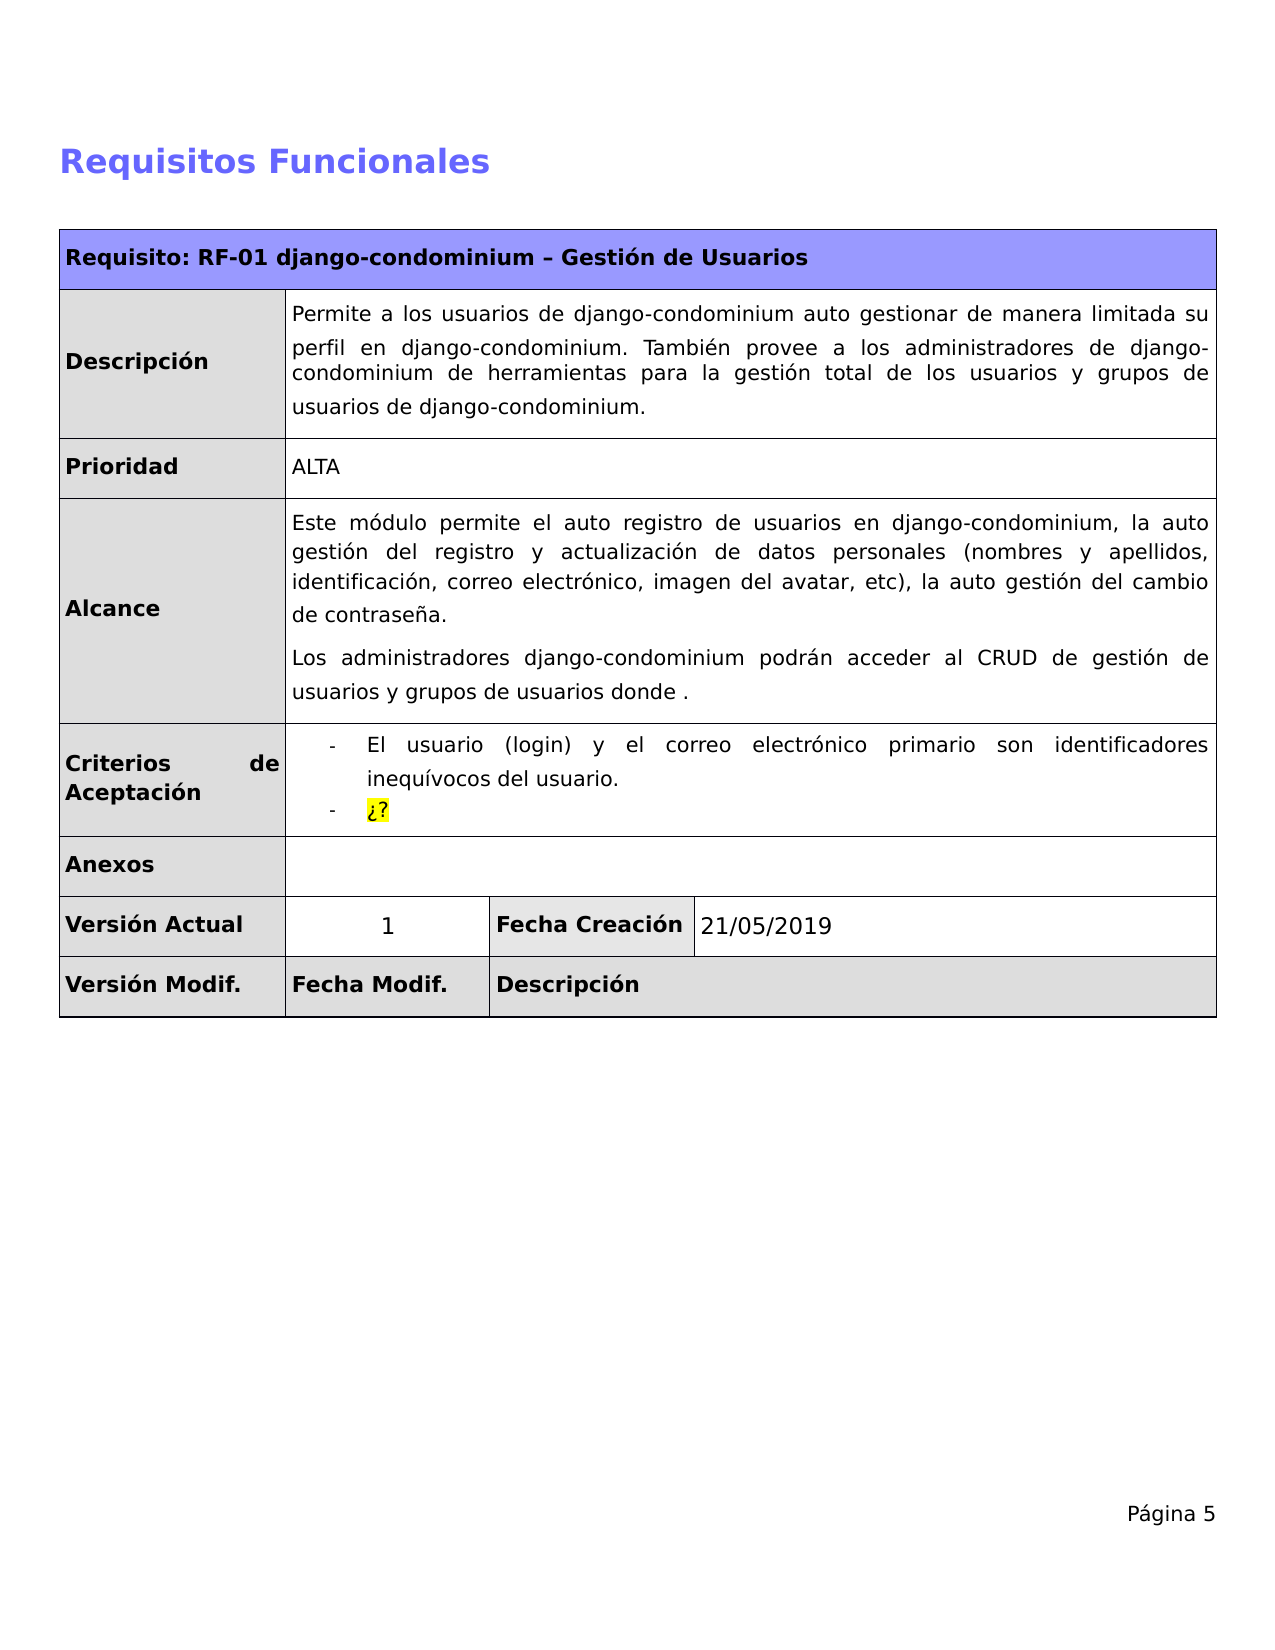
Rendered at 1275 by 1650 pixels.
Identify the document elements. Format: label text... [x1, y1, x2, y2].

table_cell Versión Modif. [60, 957, 285, 1016]
text Requisitos Funcionales [59, 143, 1216, 182]
table_cell Versión Actual [60, 897, 285, 956]
table_cell 21/05/2019 [695, 897, 1216, 956]
table_cell 1 [286, 897, 489, 956]
table_cell Descripción [60, 290, 285, 438]
table_cell Prioridad [60, 439, 285, 498]
table_cell Fecha Modif. [286, 957, 489, 1016]
table_cell Criterios de Aceptación [60, 724, 285, 836]
table_header Requisito: RF-01 django-condominium – Gestión de Usuarios [60, 230, 1216, 289]
table_cell Este módulo permite el auto registro de usuarios en django-condominium, la auto gestión del registro y actualización de datos personales (nombres y apellidos, identificación, correo electrónico, imagen del avatar, etc), la auto gestión del cambio de contraseña. Los administradores django-condominium podrán acceder al CRUD de gestión de usuarios y grupos de usuarios donde . [286, 499, 1216, 723]
table_cell Fecha Creación [490, 897, 694, 956]
table_cell Anexos [60, 837, 285, 896]
table_cell Alcance [60, 499, 285, 723]
table_cell El usuario (login) y el correo electrónico primario son identificadores inequívocos del usuario. ¿? [286, 724, 1216, 836]
table_cell Descripción [490, 957, 1216, 1016]
table_cell Permite a los usuarios de django-condominium auto gestionar de manera limitada su perfil en django-condominium. También provee a los administradores de django-condominium de herramientas para la gestión total de los usuarios y grupos de usuarios de django-condominium. [286, 290, 1216, 438]
table_cell [286, 837, 1216, 896]
table_cell ALTA [286, 439, 1216, 498]
